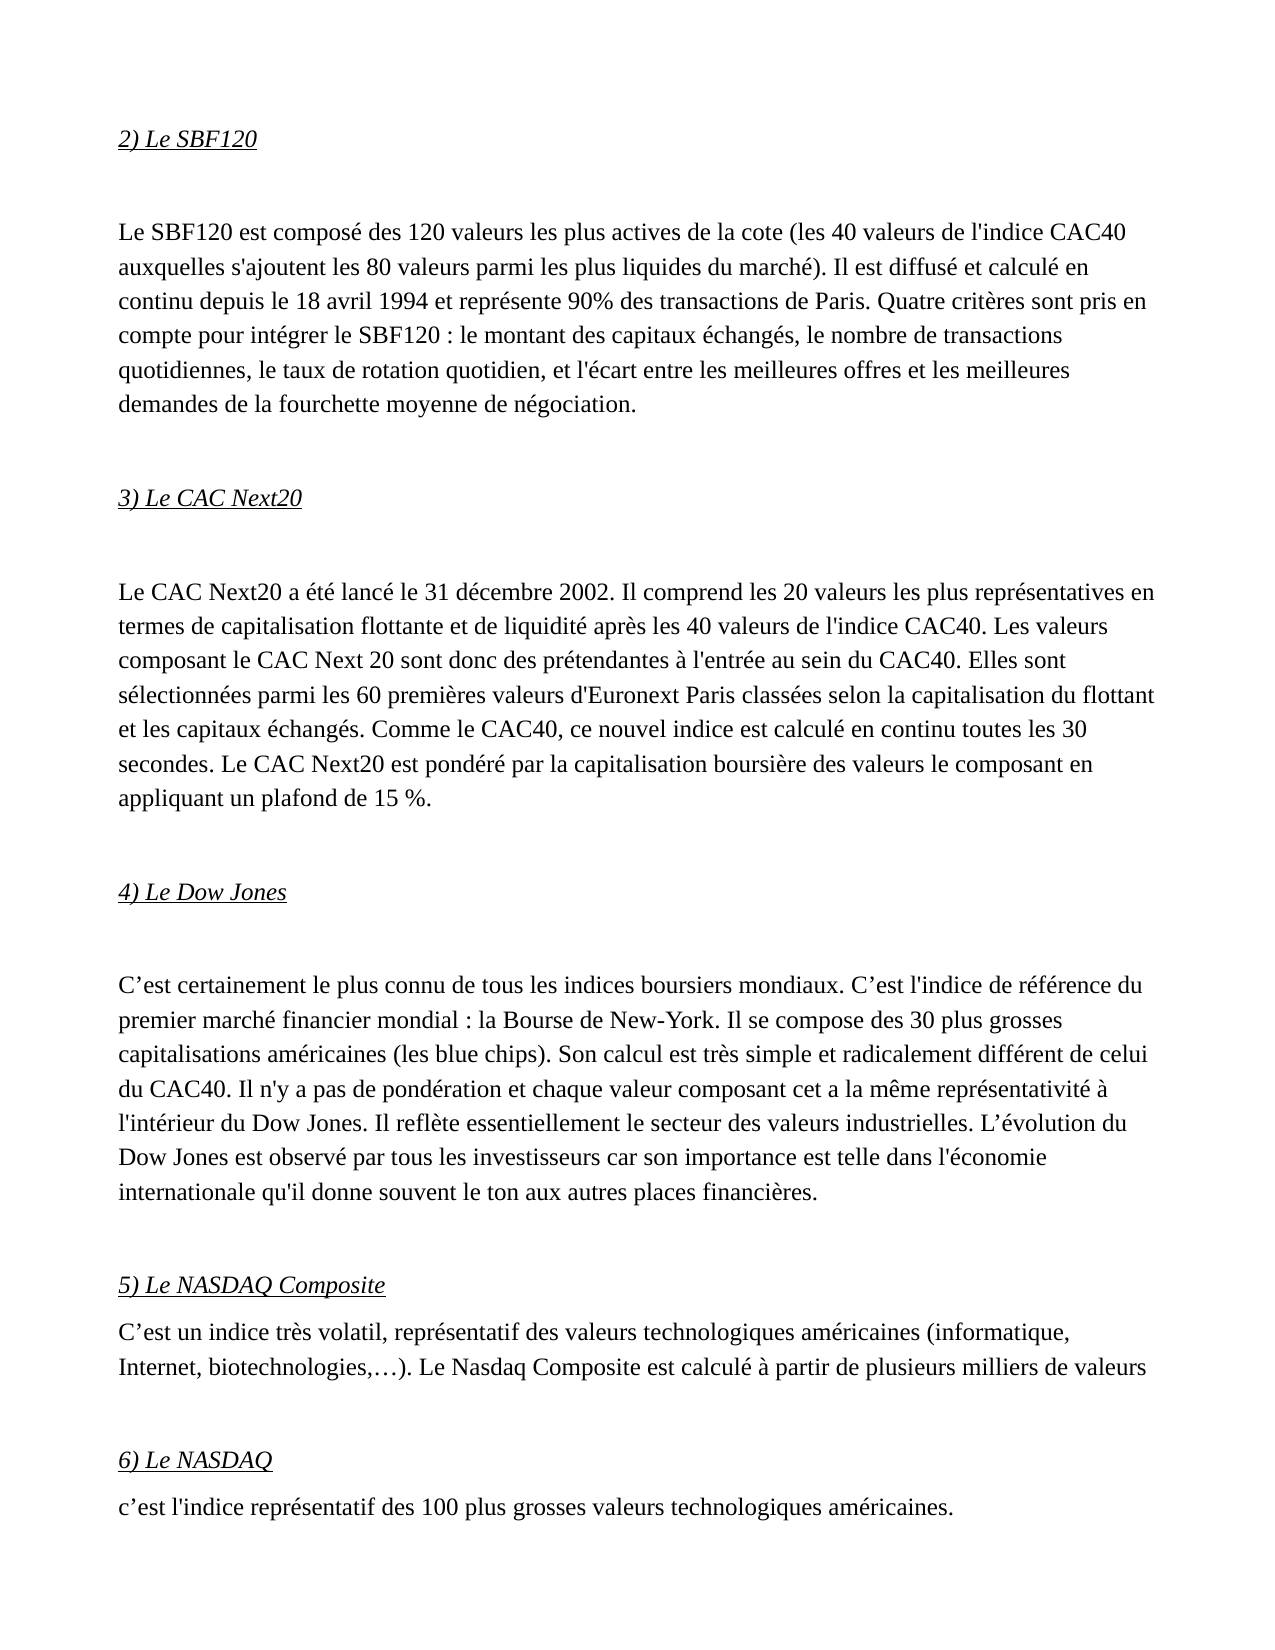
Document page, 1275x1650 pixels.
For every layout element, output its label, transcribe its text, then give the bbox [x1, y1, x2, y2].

text 3) Le CAC Next20 [118, 477, 1157, 512]
text 2) Le SBF120 [118, 118, 1157, 152]
text C’est certainement le plus connu de tous les indices boursiers mondiaux. C’est l'indice de référence du premier marché financier mondial : la Bourse de New-York. Il se compose des 30 plus grosses capitalisations américaines (les blue chips). Son calcul est très simple et radicalement différent de celui du CAC40. Il n'y a pas de pondération et chaque valeur composant cet a la même représentativité à l'intérieur du Dow Jones. Il reflète essentiellement le secteur des valeurs industrielles. L’évolution du Dow Jones est observé par tous les investisseurs car son importance est telle dans l'économie internationale qu'il donne souvent le ton aux autres places financières. [118, 965, 1157, 1206]
text 4) Le Dow Jones [118, 871, 1157, 906]
text Le SBF120 est composé des 120 valeurs les plus actives de la cote (les 40 valeurs de l'indice CAC40 auxquelles s'ajoutent les 80 valeurs parmi les plus liquides du marché). Il est diffusé et calculé en continu depuis le 18 avril 1994 et représente 90% des transactions de Paris. Quatre critères sont pris en compte pour intégrer le SBF120 : le montant des capitaux échangés, le nombre de transactions quotidiennes, le taux de rotation quotidien, et l'écart entre les meilleures offres et les meilleures demandes de la fourchette moyenne de négociation. [118, 212, 1157, 418]
text 6) Le NASDAQ [118, 1440, 1157, 1474]
text c’est l'indice représentatif des 100 plus grosses valeurs technologiques américaines. [118, 1487, 1157, 1521]
text Le CAC Next20 a été lancé le 31 décembre 2002. Il comprend les 20 valeurs les plus représentatives en termes de capitalisation flottante et de liquidité après les 40 valeurs de l'indice CAC40. Les valeurs composant le CAC Next 20 sont donc des prétendantes à l'entrée au sein du CAC40. Elles sont sélectionnées parmi les 60 premières valeurs d'Euronext Paris classées selon la capitalisation du flottant et les capitaux échangés. Comme le CAC40, ce nouvel indice est calculé en continu toutes les 30 secondes. Le CAC Next20 est pondéré par la capitalisation boursière des valeurs le composant en appliquant un plafond de 15 %. [118, 571, 1157, 812]
text C’est un indice très volatil, représentatif des valeurs technologiques américaines (informatique, Internet, biotechnologies,…). Le Nasdaq Composite est calculé à partir de plusieurs milliers de valeurs [118, 1312, 1157, 1381]
text 5) Le NASDAQ Composite [118, 1265, 1157, 1299]
